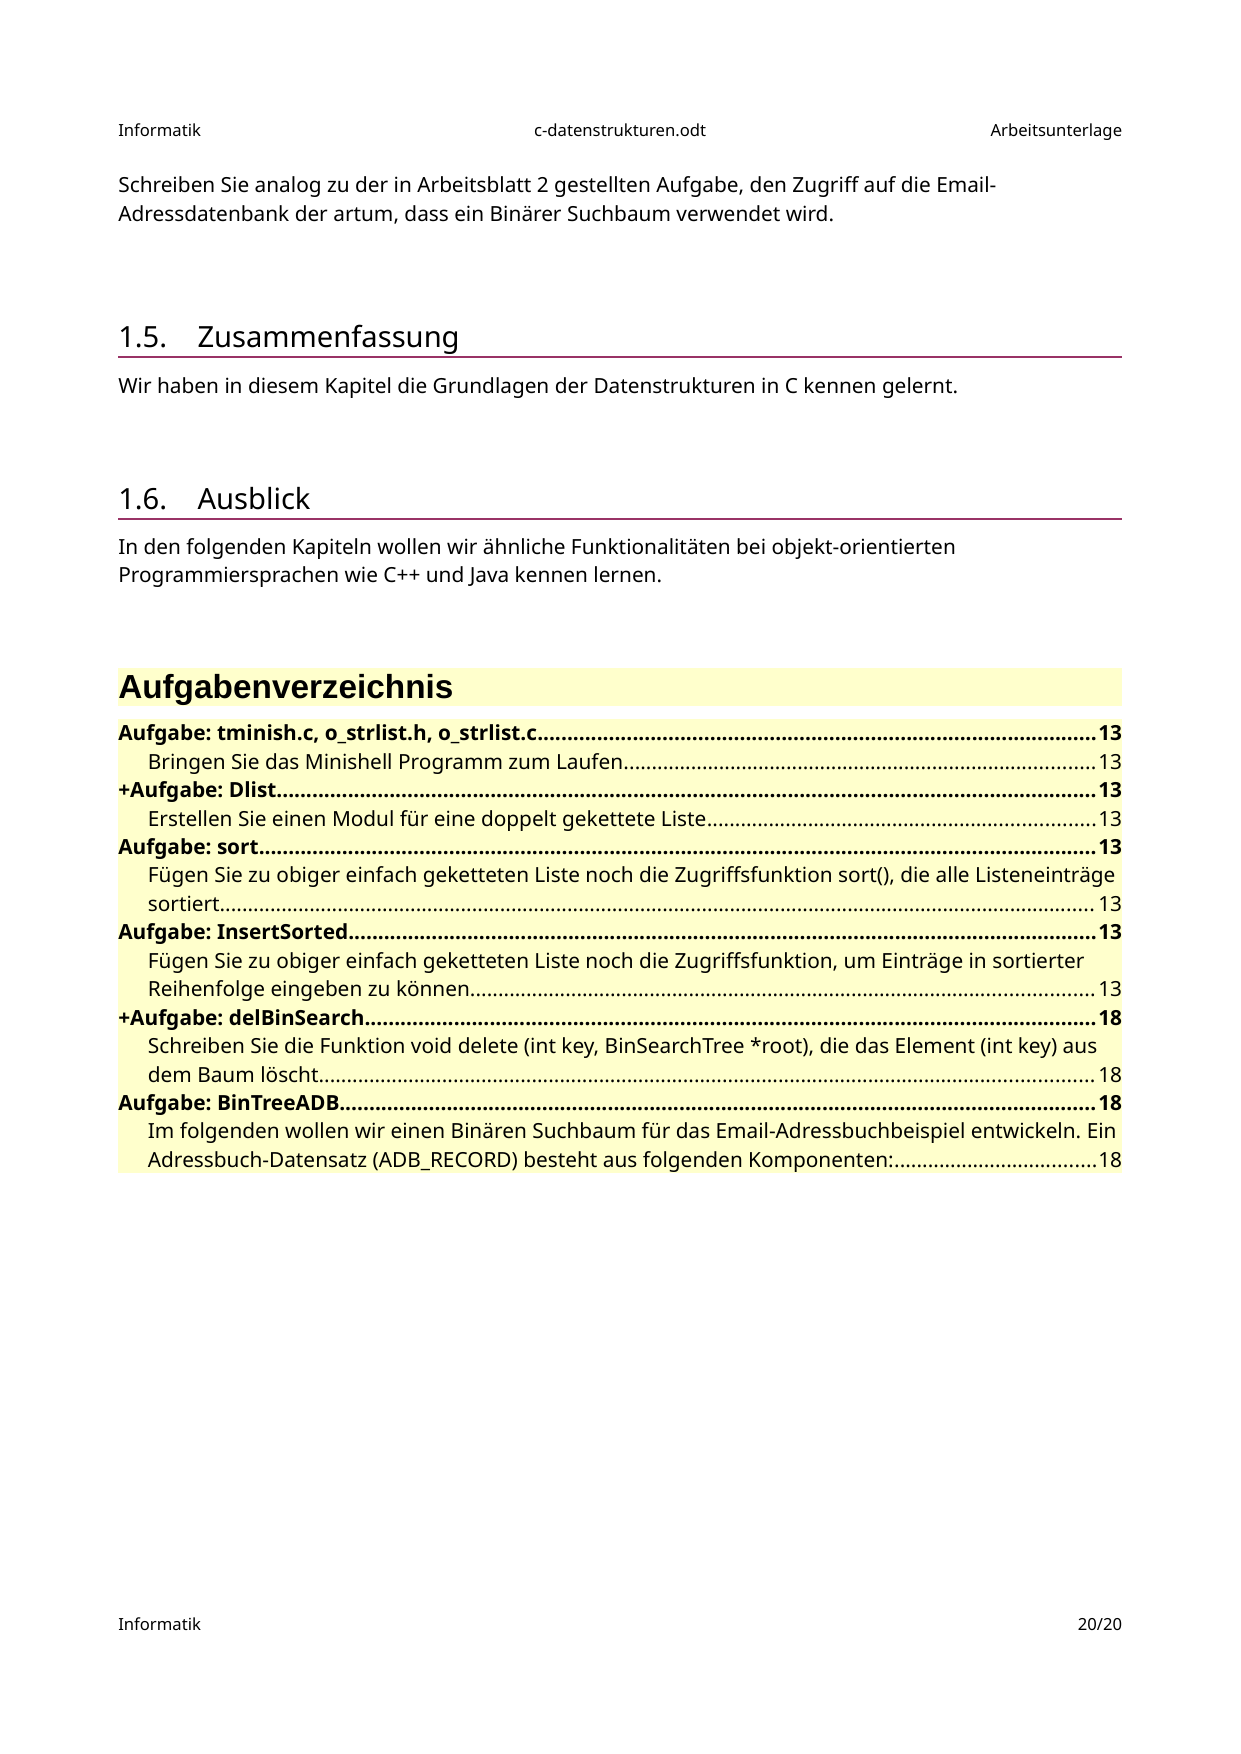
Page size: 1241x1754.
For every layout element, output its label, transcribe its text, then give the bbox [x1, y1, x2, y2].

text +Aufgabe: delBinSearch 18 [118, 1003, 1122, 1031]
text Fügen Sie zu obiger einfach geketteten Liste noch die Zugriffsfunktion, um Einträge in sortierter Reihenfolge eingeben zu können. 13 [148, 946, 1122, 1003]
text Wir haben in diesem Kapitel die Grundlagen der Datenstrukturen in C kennen gelernt. [118, 371, 1122, 399]
text In den folgenden Kapiteln wollen wir ähnliche Funktionalitäten bei objekt-orientierten Programmiersprachen wie C++ und Java kennen lernen. [118, 532, 1122, 589]
text Aufgabe: InsertSorted 13 [118, 917, 1122, 946]
text Schreiben Sie analog zu der in Arbeitsblatt 2 gestellten Aufgabe, den Zugriff auf die Email-Adressdatenbank der artum, dass ein Binärer Suchbaum verwendet wird. [118, 170, 1122, 227]
text Schreiben Sie die Funktion void delete (int key, BinSearchTree *root), die das Element (int key) aus dem Baum löscht. 18 [148, 1031, 1122, 1088]
text Aufgabe: BinTreeADB 18 [118, 1088, 1122, 1117]
text Im folgenden wollen wir einen Binären Suchbaum für das Email-Adressbuchbeispiel entwickeln. Ein Adressbuch-Datensatz (ADB_RECORD) besteht aus folgenden Komponenten: 18 [148, 1117, 1122, 1173]
subtitle Aufgabenverzeichnis [118, 667, 1122, 706]
text +Aufgabe: Dlist 13 [118, 775, 1122, 804]
text Erstellen Sie einen Modul für eine doppelt gekettete Liste 13 [148, 804, 1122, 832]
text Aufgabe: sort 13 [118, 832, 1122, 861]
subtitle Zusammenfassung [118, 317, 1122, 356]
text Bringen Sie das Minishell Programm zum Laufen. 13 [148, 747, 1122, 775]
subtitle Ausblick [118, 478, 1122, 518]
text Fügen Sie zu obiger einfach geketteten Liste noch die Zugriffsfunktion sort(), die alle Listeneinträge sortiert. 13 [148, 861, 1122, 917]
text Aufgabe: tminish.c, o_strlist.h, o_strlist.c 13 [118, 718, 1122, 747]
